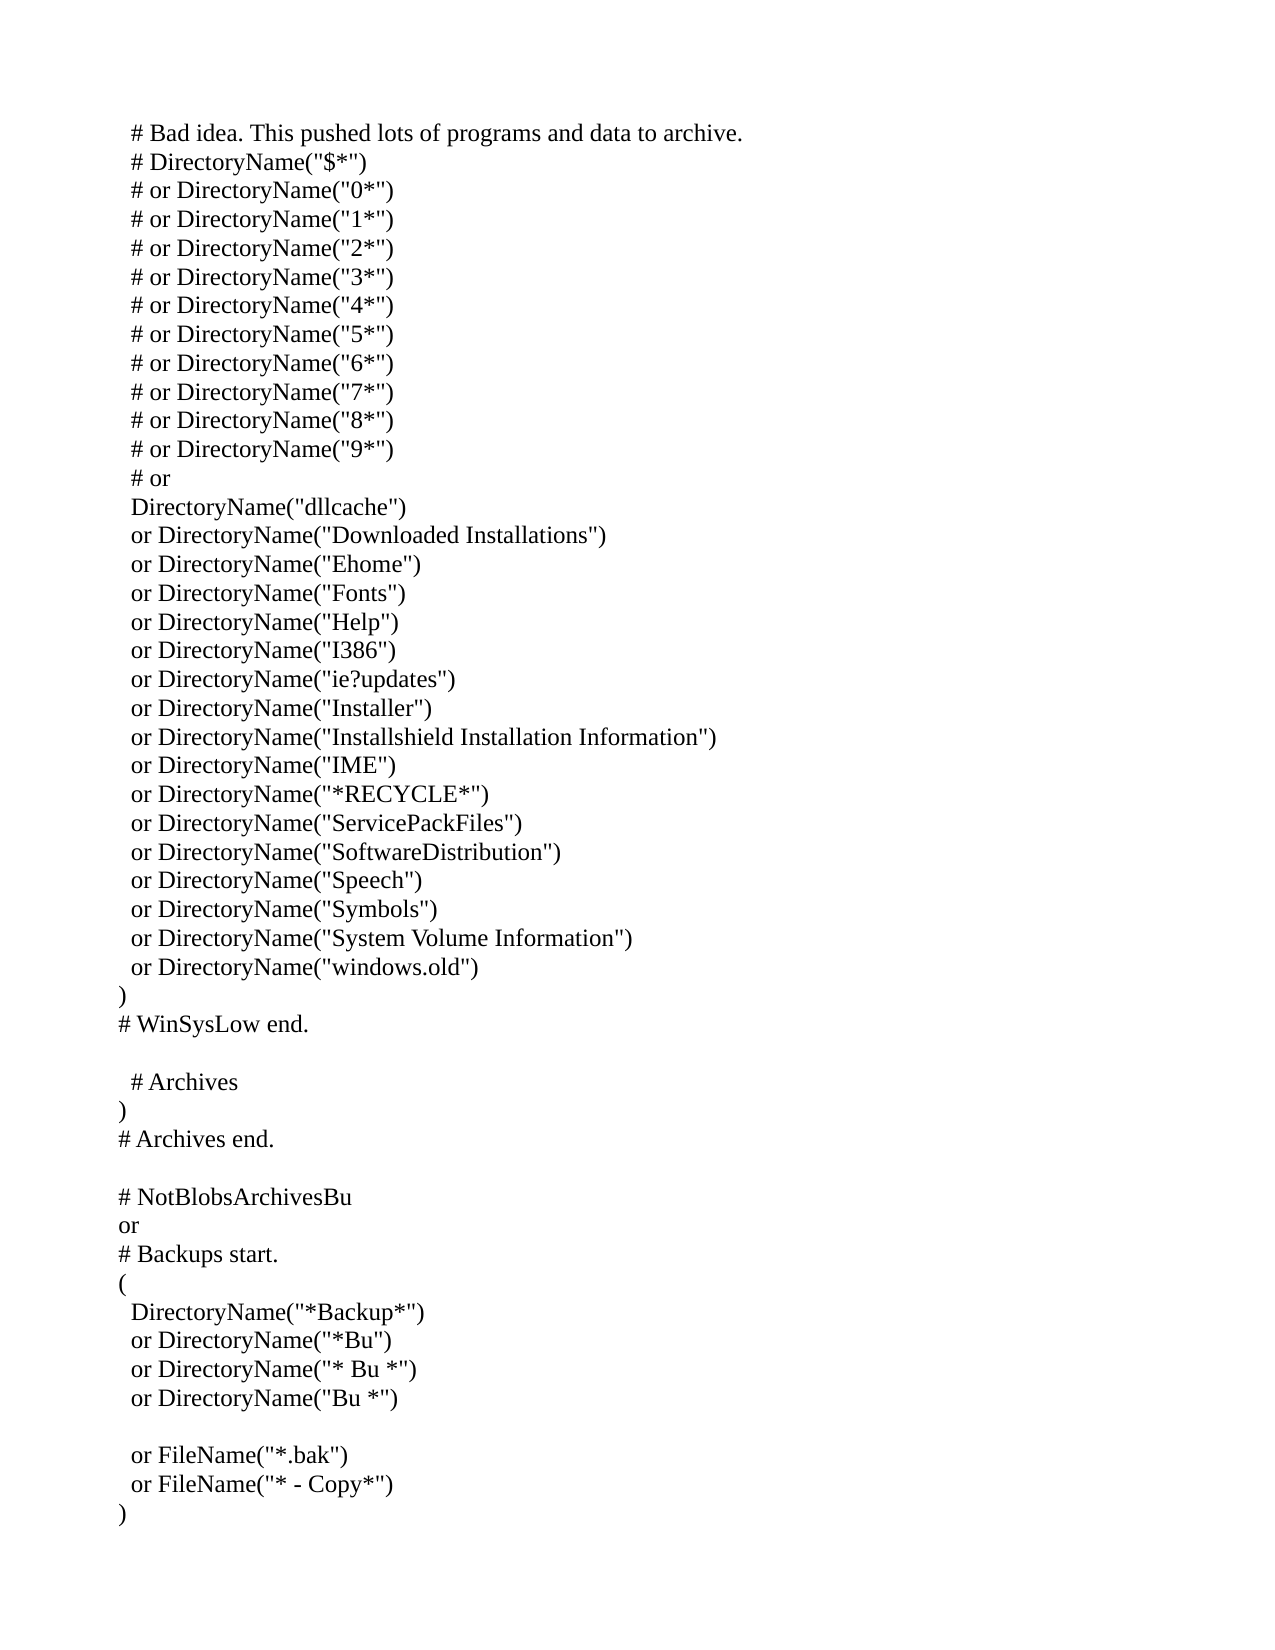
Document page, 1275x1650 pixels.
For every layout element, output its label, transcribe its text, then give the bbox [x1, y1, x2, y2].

text # or DirectoryName("7*") [118, 377, 1157, 406]
text # NotBlobsArchivesBu [118, 1182, 1157, 1211]
text DirectoryName("*Backup*") [118, 1297, 1157, 1326]
text or DirectoryName("*RECYCLE*") [118, 779, 1157, 808]
text or DirectoryName("System Volume Information") [118, 923, 1157, 952]
text # or DirectoryName("4*") [118, 291, 1157, 319]
text or DirectoryName("Bu *") [118, 1383, 1157, 1412]
text or DirectoryName("Installer") [118, 693, 1157, 722]
text or DirectoryName("* Bu *") [118, 1354, 1157, 1383]
text or DirectoryName("Fonts") [118, 578, 1157, 607]
text # WinSysLow end. [118, 1009, 1157, 1038]
text # Backups start. [118, 1239, 1157, 1268]
text or DirectoryName("Ehome") [118, 549, 1157, 578]
text or DirectoryName("ie?updates") [118, 664, 1157, 693]
text # Archives end. [118, 1124, 1157, 1153]
text # or DirectoryName("6*") [118, 348, 1157, 377]
text # or DirectoryName("3*") [118, 262, 1157, 291]
text ) [118, 1498, 1157, 1527]
text or DirectoryName("IME") [118, 751, 1157, 779]
text or DirectoryName("windows.old") [118, 952, 1157, 981]
text or DirectoryName("I386") [118, 636, 1157, 664]
text # or DirectoryName("9*") [118, 434, 1157, 463]
text ) [118, 1096, 1157, 1124]
text # Bad idea. This pushed lots of programs and data to archive. [118, 118, 1157, 147]
text or DirectoryName("Installshield Installation Information") [118, 722, 1157, 751]
text or DirectoryName("Speech") [118, 866, 1157, 894]
text or FileName("*.bak") [118, 1441, 1157, 1469]
text # or DirectoryName("8*") [118, 406, 1157, 434]
text # Archives [118, 1067, 1157, 1096]
text DirectoryName("dllcache") [118, 492, 1157, 521]
text # or [118, 463, 1157, 492]
text or DirectoryName("ServicePackFiles") [118, 808, 1157, 837]
text ) [118, 981, 1157, 1009]
text or DirectoryName("Help") [118, 607, 1157, 636]
text # or DirectoryName("1*") [118, 204, 1157, 233]
text ( [118, 1268, 1157, 1297]
text or DirectoryName("SoftwareDistribution") [118, 837, 1157, 866]
text or DirectoryName("Symbols") [118, 894, 1157, 923]
text or DirectoryName("*Bu") [118, 1326, 1157, 1354]
text or [118, 1211, 1157, 1239]
text # or DirectoryName("5*") [118, 319, 1157, 348]
text or DirectoryName("Downloaded Installations") [118, 521, 1157, 549]
text # or DirectoryName("2*") [118, 233, 1157, 262]
text or FileName("* - Copy*") [118, 1469, 1157, 1498]
text # DirectoryName("$*") [118, 147, 1157, 176]
text # or DirectoryName("0*") [118, 176, 1157, 204]
